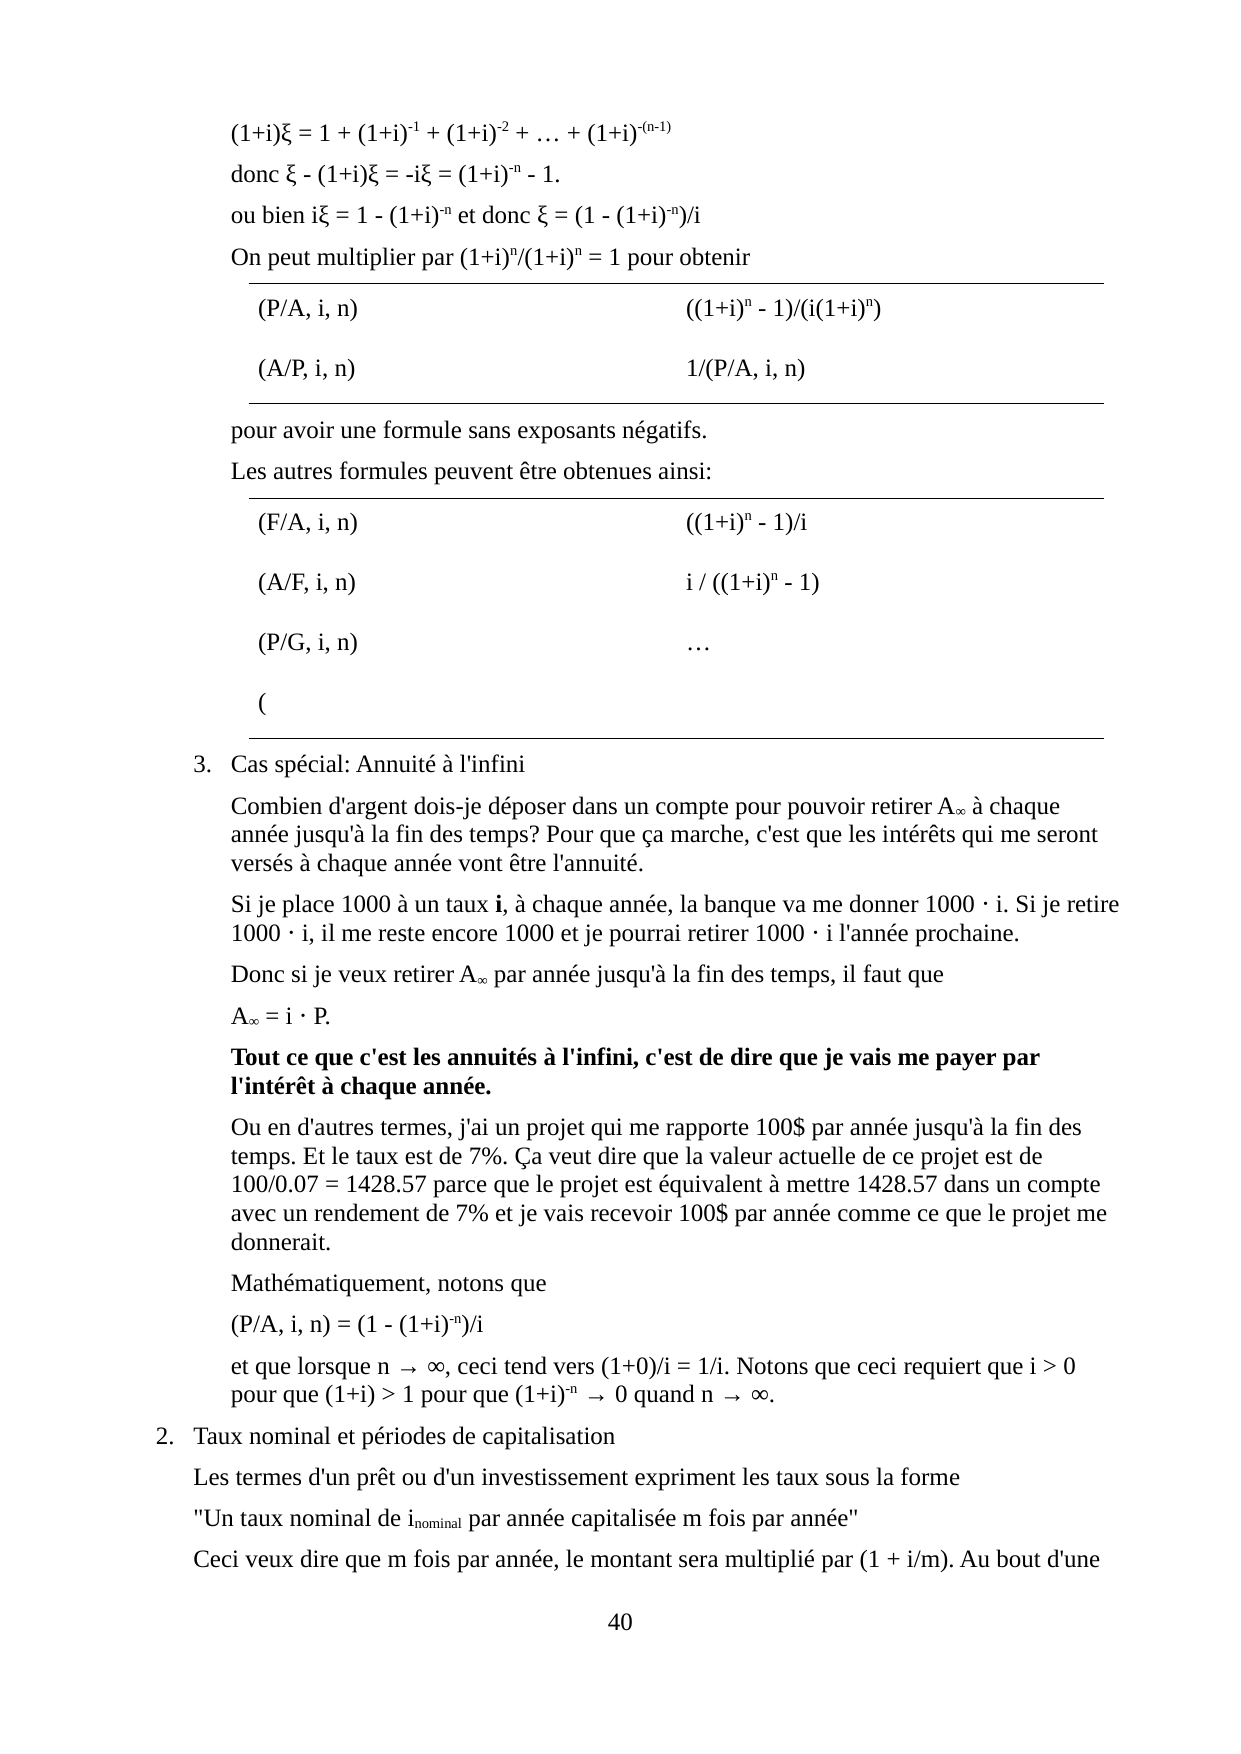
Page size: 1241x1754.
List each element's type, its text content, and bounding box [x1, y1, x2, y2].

table_cell [676, 678, 1104, 738]
list "Un taux nominal de inominal par année capitalisée m fois par année" [156, 1503, 1122, 1532]
table_cell (P/G, i, n) [249, 618, 676, 678]
list pour avoir une formule sans exposants négatifs. [193, 415, 1122, 444]
list Combien d'argent dois-je déposer dans un compte pour pouvoir retirer A∞ à chaque année jusqu'à la fin des temps? Pour que ça marche, c'est que les intérêts qui me seront versés à chaque année vont être l'annuité. [193, 791, 1122, 877]
table_cell … [676, 618, 1104, 678]
list (P/A, i, n) = (1 - (1+i)-n)/i [193, 1309, 1122, 1338]
table_header ((1+i)n - 1)/i [676, 499, 1104, 558]
table_cell 1/(P/A, i, n) [676, 343, 1104, 403]
list et que lorsque n → ∞, ceci tend vers (1+0)/i = 1/i. Notons que ceci requiert que i > 0 pour que (1+i) > 1 pour que (1+i)-n → 0 quand n → ∞. [193, 1351, 1122, 1408]
list Les autres formules peuvent être obtenues ainsi: [193, 456, 1122, 485]
list Les termes d'un prêt ou d'un investissement expriment les taux sous la forme [156, 1462, 1122, 1491]
table_header (P/A, i, n) [249, 284, 676, 343]
list ou bien iξ = 1 - (1+i)-n et donc ξ = (1 - (1+i)-n)/i [193, 201, 1122, 229]
list Cas spécial: Annuité à l'infini [193, 749, 1122, 778]
list Tout ce que c'est les annuités à l'infini, c'est de dire que je vais me payer par l'intérêt à chaque année. [193, 1042, 1122, 1099]
list (1+i)ξ = 1 + (1+i)-1 + (1+i)-2 + … + (1+i)-(n-1) [193, 118, 1122, 147]
list Ceci veux dire que m fois par année, le montant sera multiplié par (1 + i/m). Au bout d'une [156, 1544, 1122, 1573]
list Mathématiquement, notons que [193, 1268, 1122, 1297]
list Taux nominal et périodes de capitalisation [156, 1421, 1122, 1449]
table_header ((1+i)n - 1)/(i(1+i)n) [676, 284, 1104, 343]
list donc ξ - (1+i)ξ = -iξ = (1+i)-n - 1. [193, 159, 1122, 188]
table_cell (A/P, i, n) [249, 343, 676, 403]
list Si je place 1000 à un taux i, à chaque année, la banque va me donner 1000 ⋅ i. Si je retire 1000 ⋅ i, il me reste encore 1000 et je pourrai retirer 1000 ⋅ i l'année prochaine. [193, 889, 1122, 947]
table_cell i / ((1+i)n - 1) [676, 558, 1104, 618]
list On peut multiplier par (1+i)n/(1+i)n = 1 pour obtenir [193, 242, 1122, 271]
table_cell ( [249, 678, 676, 738]
table_header (F/A, i, n) [249, 499, 676, 558]
list Donc si je veux retirer A∞ par année jusqu'à la fin des temps, il faut que [193, 959, 1122, 988]
list A∞ = i ⋅ P. [193, 1001, 1122, 1029]
list Ou en d'autres termes, j'ai un projet qui me rapporte 100$ par année jusqu'à la fin des temps. Et le taux est de 7%. Ça veut dire que la valeur actuelle de ce projet est de 100/0.07 = 1428.57 parce que le projet est équivalent à mettre 1428.57 dans un compte avec un rendement de 7% et je vais recevoir 100$ par année comme ce que le projet me donnerait. [193, 1112, 1122, 1256]
table_cell (A/F, i, n) [249, 558, 676, 618]
